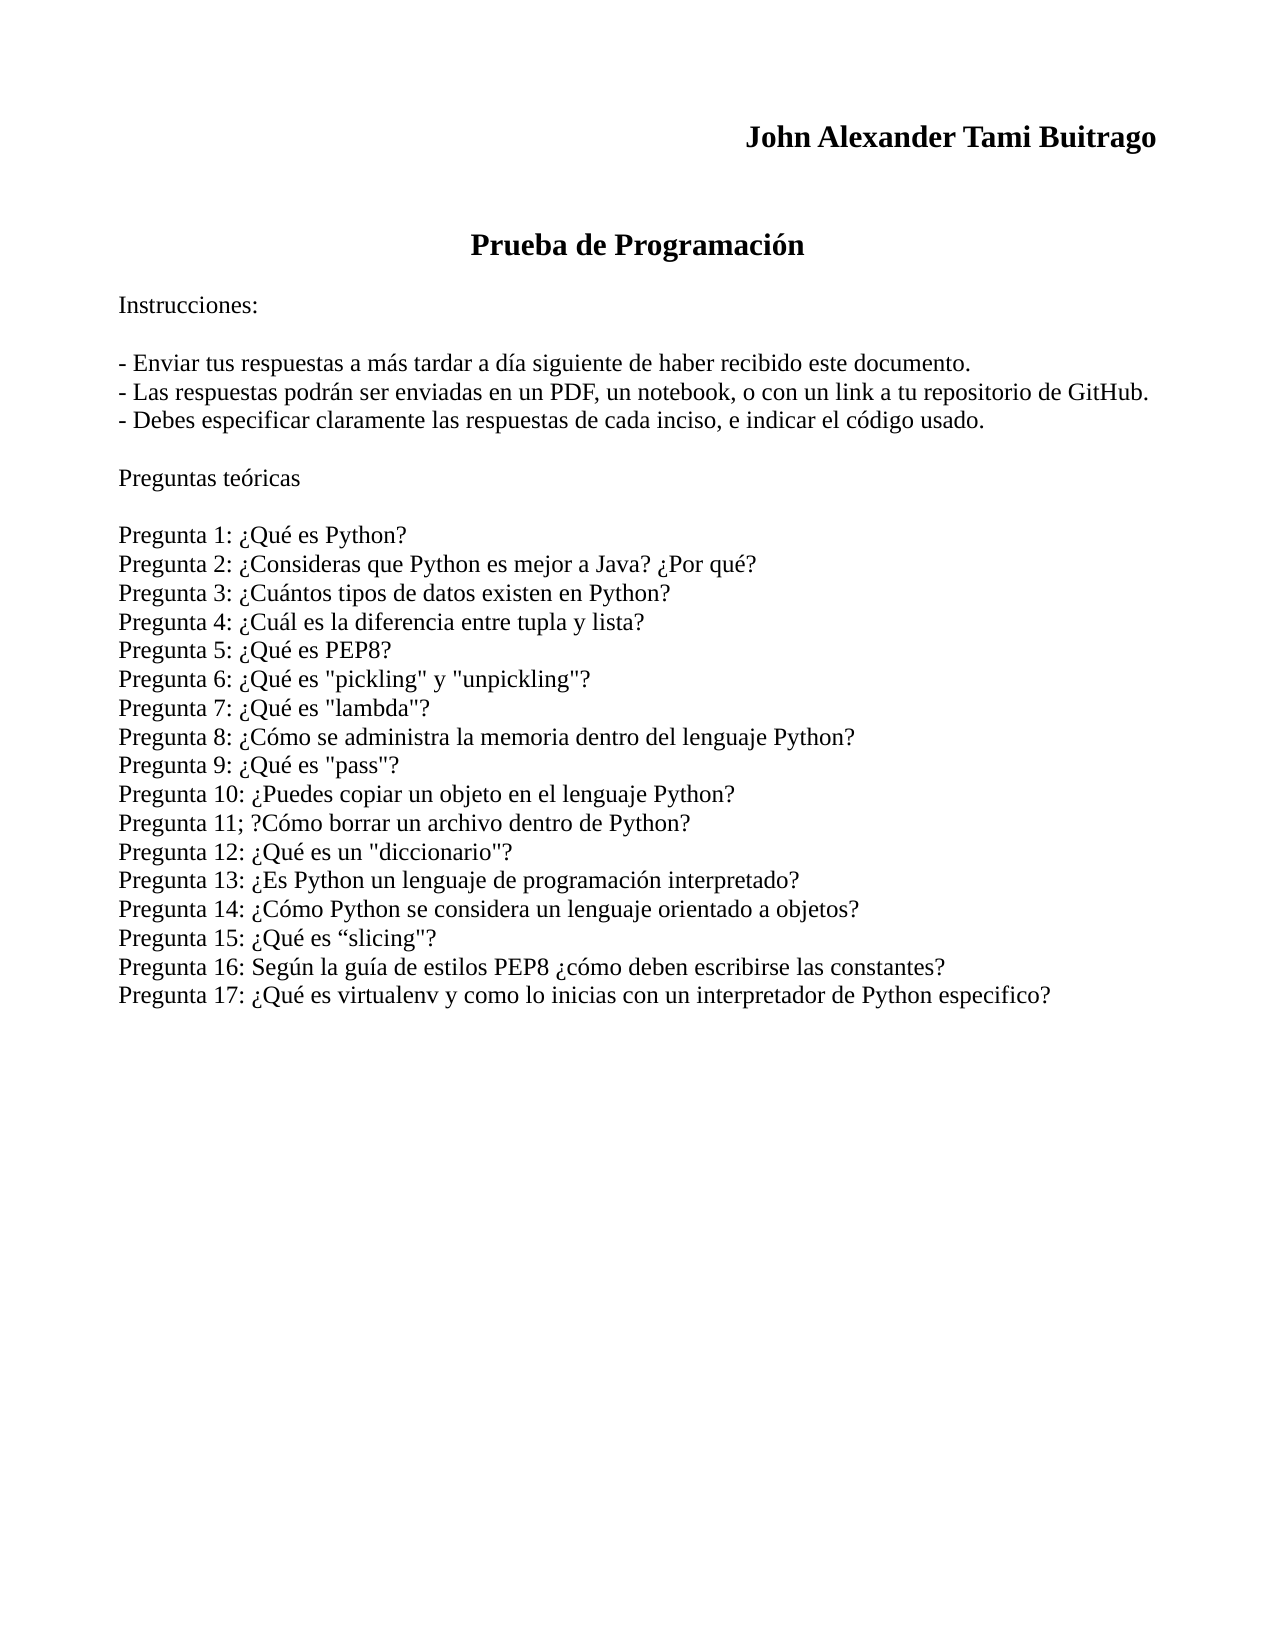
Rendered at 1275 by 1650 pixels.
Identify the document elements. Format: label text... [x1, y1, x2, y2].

text Pregunta 14: ¿Cómo Python se considera un lenguaje orientado a objetos? [118, 894, 1157, 923]
text Pregunta 9: ¿Qué es "pass"? [118, 751, 1157, 779]
text - Debes especificar claramente las respuestas de cada inciso, e indicar el código usado. [118, 406, 1157, 434]
text Pregunta 4: ¿Cuál es la diferencia entre tupla y lista? [118, 607, 1157, 636]
text Prueba de Programación [118, 226, 1157, 262]
text - Las respuestas podrán ser enviadas en un PDF, un notebook, o con un link a tu repositorio de GitHub. [118, 377, 1157, 406]
text - Enviar tus respuestas a más tardar a día siguiente de haber recibido este documento. [118, 348, 1157, 377]
text Pregunta 13: ¿Es Python un lenguaje de programación interpretado? [118, 866, 1157, 894]
text Pregunta 10: ¿Puedes copiar un objeto en el lenguaje Python? [118, 779, 1157, 808]
text Pregunta 11; ?Cómo borrar un archivo dentro de Python? [118, 808, 1157, 837]
text Pregunta 5: ¿Qué es PEP8? [118, 636, 1157, 664]
text Pregunta 2: ¿Consideras que Python es mejor a Java? ¿Por qué? [118, 549, 1157, 578]
text Pregunta 15: ¿Qué es “slicing"? [118, 923, 1157, 952]
text Pregunta 8: ¿Cómo se administra la memoria dentro del lenguaje Python? [118, 722, 1157, 751]
text Pregunta 6: ¿Qué es "pickling" y "unpickling"? [118, 664, 1157, 693]
text Instrucciones: [118, 291, 1157, 319]
text Pregunta 3: ¿Cuántos tipos de datos existen en Python? [118, 578, 1157, 607]
text Pregunta 12: ¿Qué es un "diccionario"? [118, 837, 1157, 866]
text Pregunta 17: ¿Qué es virtualenv y como lo inicias con un interpretador de Python especifico? [118, 981, 1157, 1009]
text Preguntas teóricas [118, 463, 1157, 492]
text Pregunta 1: ¿Qué es Python? [118, 521, 1157, 549]
text John Alexander Tami Buitrago [118, 118, 1157, 154]
text Pregunta 7: ¿Qué es "lambda"? [118, 693, 1157, 722]
text Pregunta 16: Según la guía de estilos PEP8 ¿cómo deben escribirse las constantes? [118, 952, 1157, 981]
